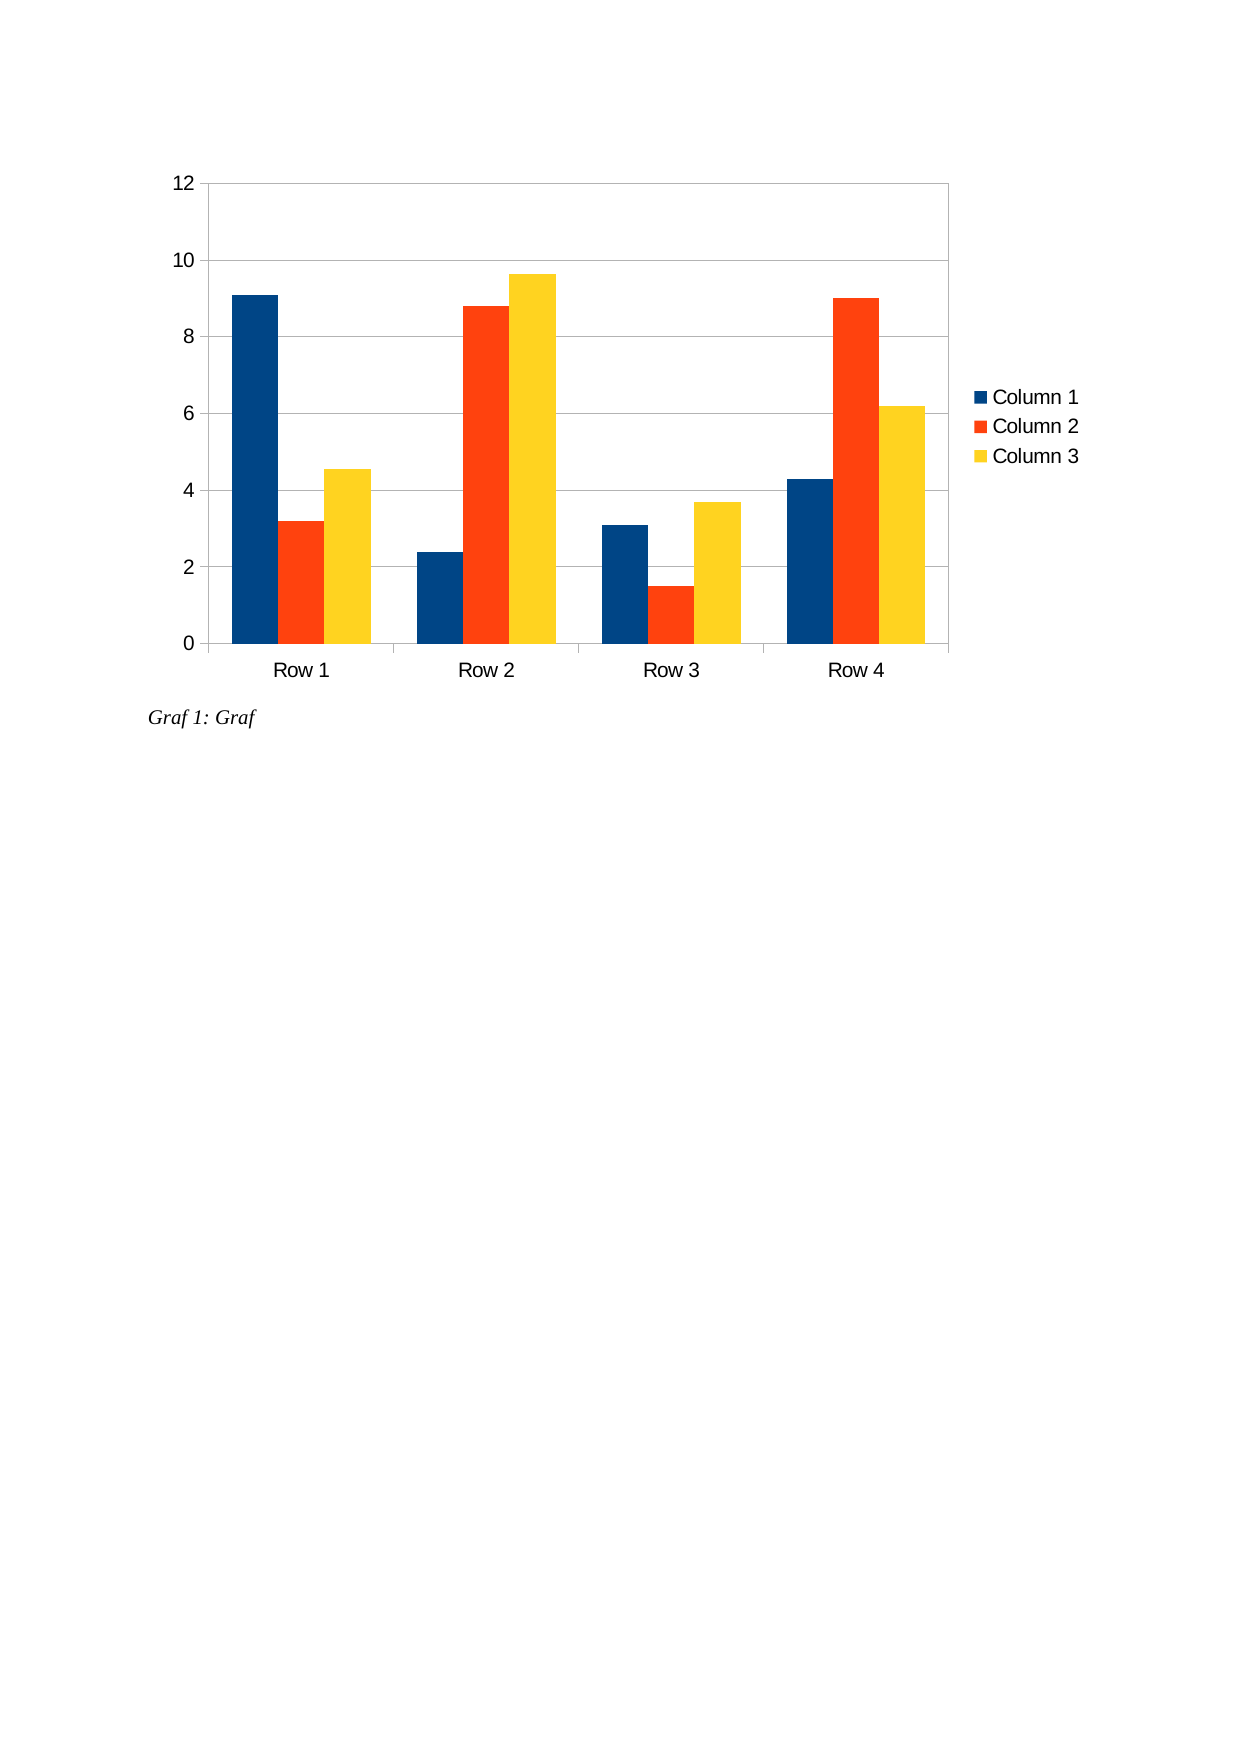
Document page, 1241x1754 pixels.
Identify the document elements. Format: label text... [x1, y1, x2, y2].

text Graf 1: Graf [148, 174, 1092, 729]
